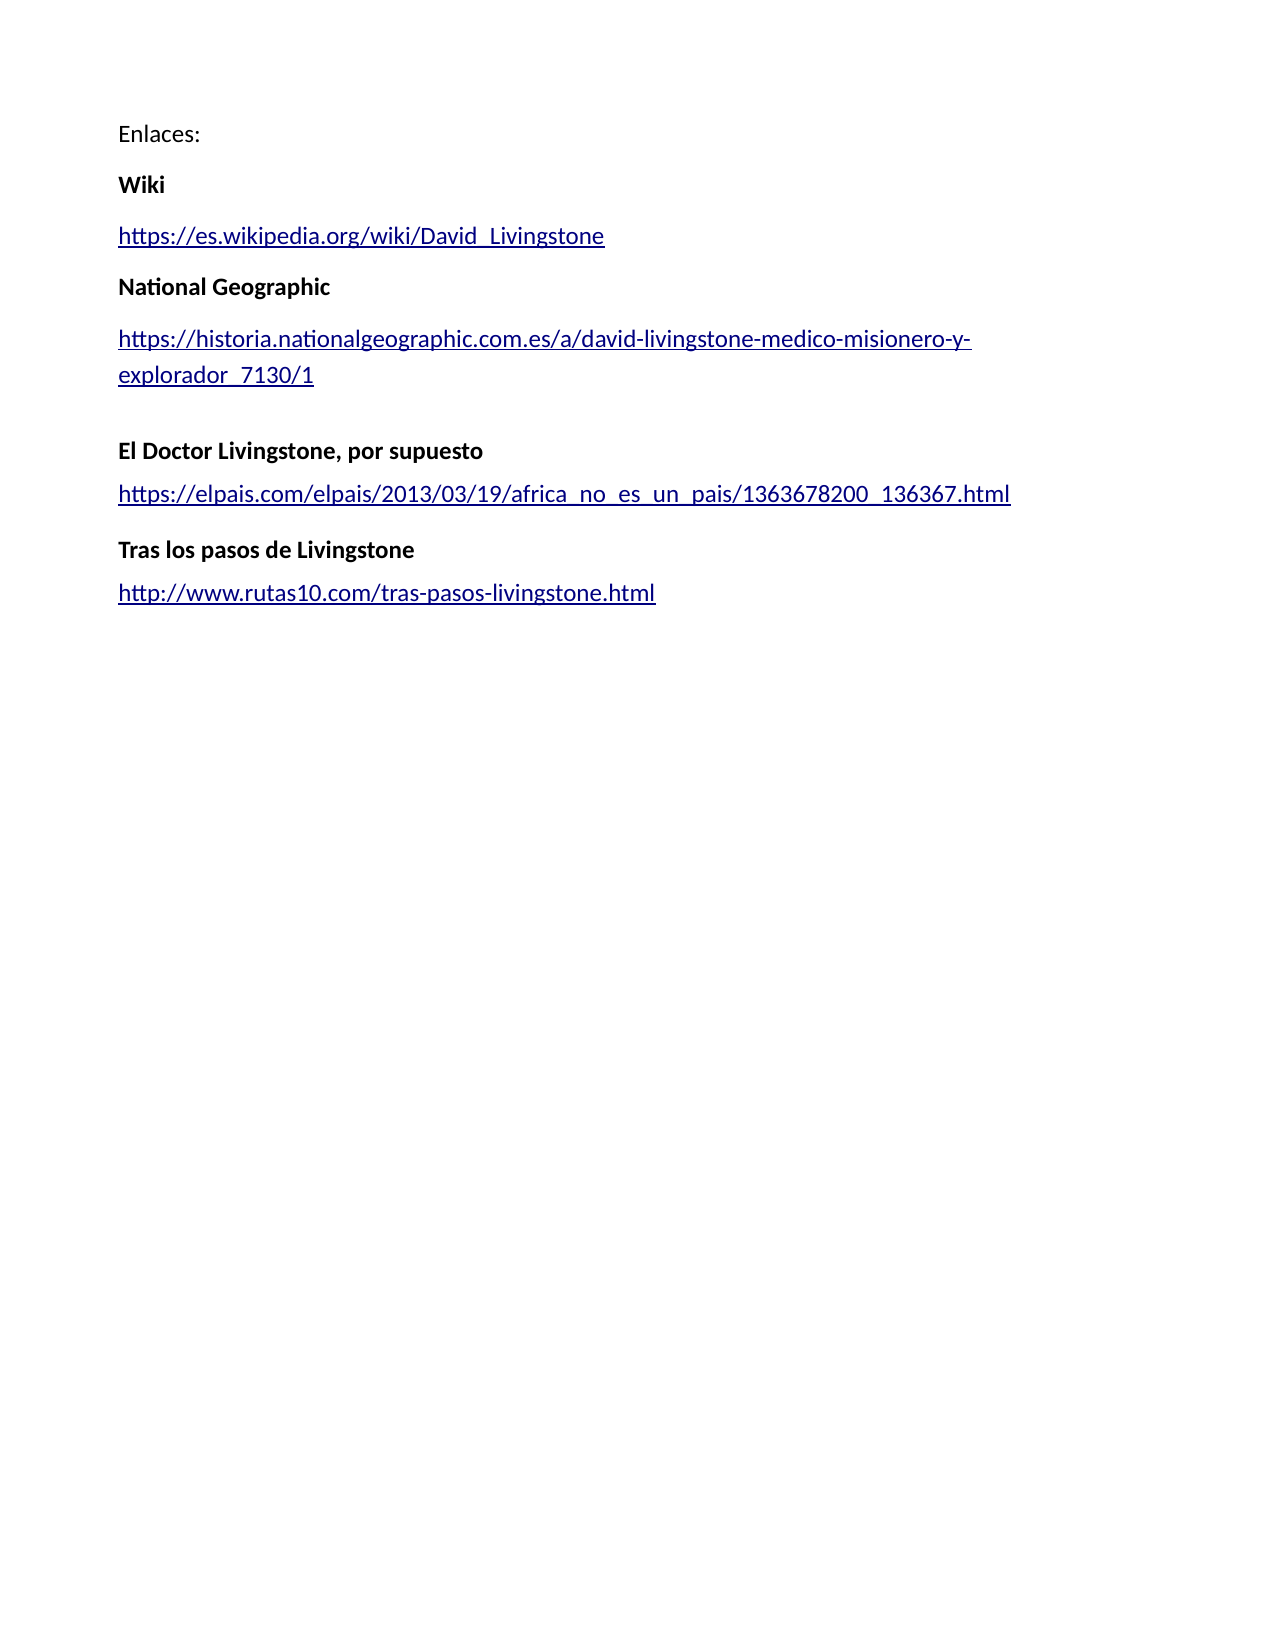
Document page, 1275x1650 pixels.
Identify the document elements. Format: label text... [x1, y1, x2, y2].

text https://historia.nationalgeographic.com.es/a/david-livingstone-medico-misionero-y-explorador_7130/1 [118, 323, 1157, 390]
text National Geographic [118, 272, 1157, 302]
text Wiki [118, 169, 1157, 200]
subtitle Tras los pasos de Livingstone [118, 534, 1157, 564]
text https://es.wikipedia.org/wiki/David_Livingstone [118, 220, 1157, 251]
text http://www.rutas10.com/tras-pasos-livingstone.html [118, 577, 1157, 607]
text https://elpais.com/elpais/2013/03/19/africa_no_es_un_pais/1363678200_136367.html [118, 478, 1157, 509]
subtitle El Doctor Livingstone, por supuesto [118, 435, 1157, 466]
text Enlaces: [118, 118, 1157, 149]
